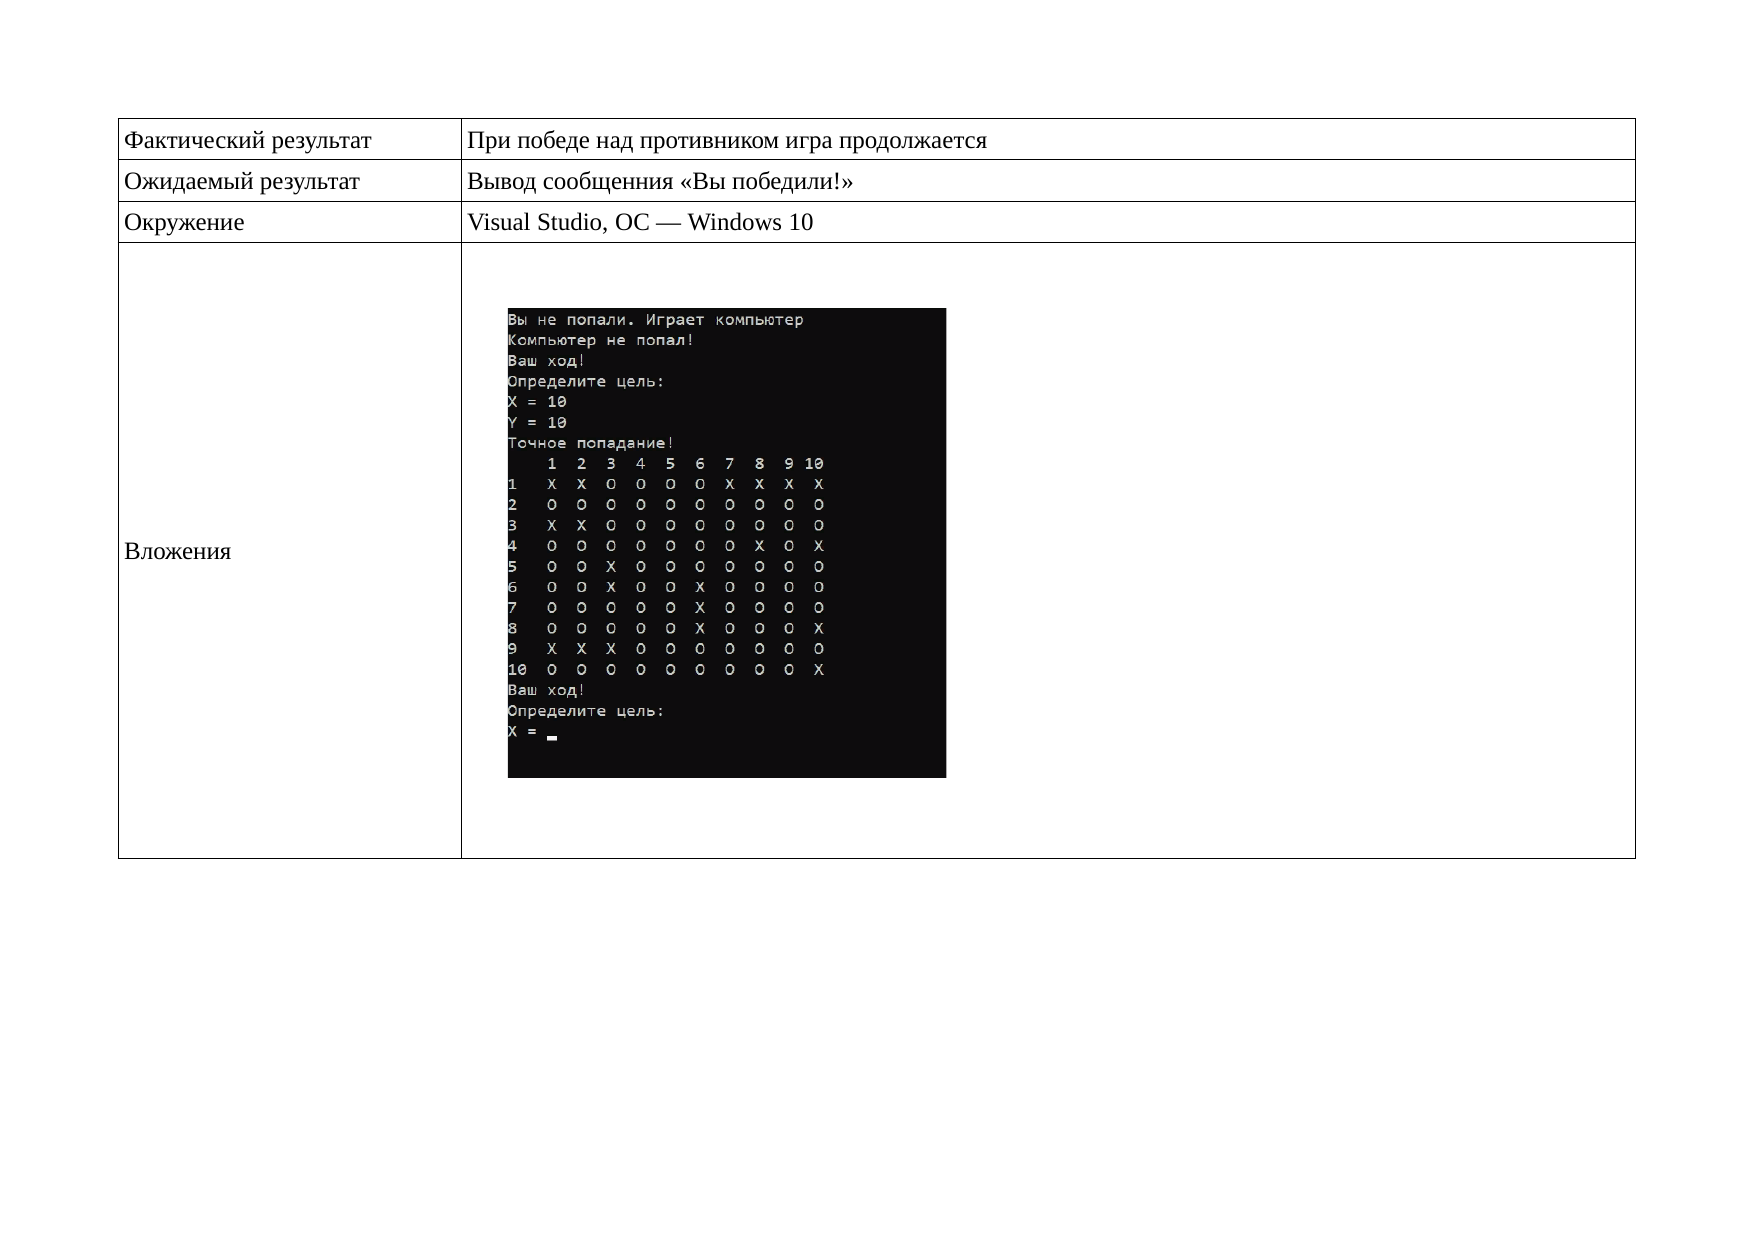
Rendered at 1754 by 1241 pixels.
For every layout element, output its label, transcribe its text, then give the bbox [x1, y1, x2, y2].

table_cell Вложения [119, 243, 461, 858]
picture [507, 308, 947, 778]
table_cell Visual Studio, ОС — Windows 10 [462, 202, 1635, 242]
table_cell Вывод сообщенния «Вы победили!» [462, 160, 1635, 201]
table_cell [462, 243, 1635, 858]
table_cell Фактический результат [119, 119, 461, 159]
table_cell При победе над противником игра продолжается [462, 119, 1635, 159]
table_cell Окружение [119, 202, 461, 242]
table_cell Ожидаемый результат [119, 160, 461, 201]
